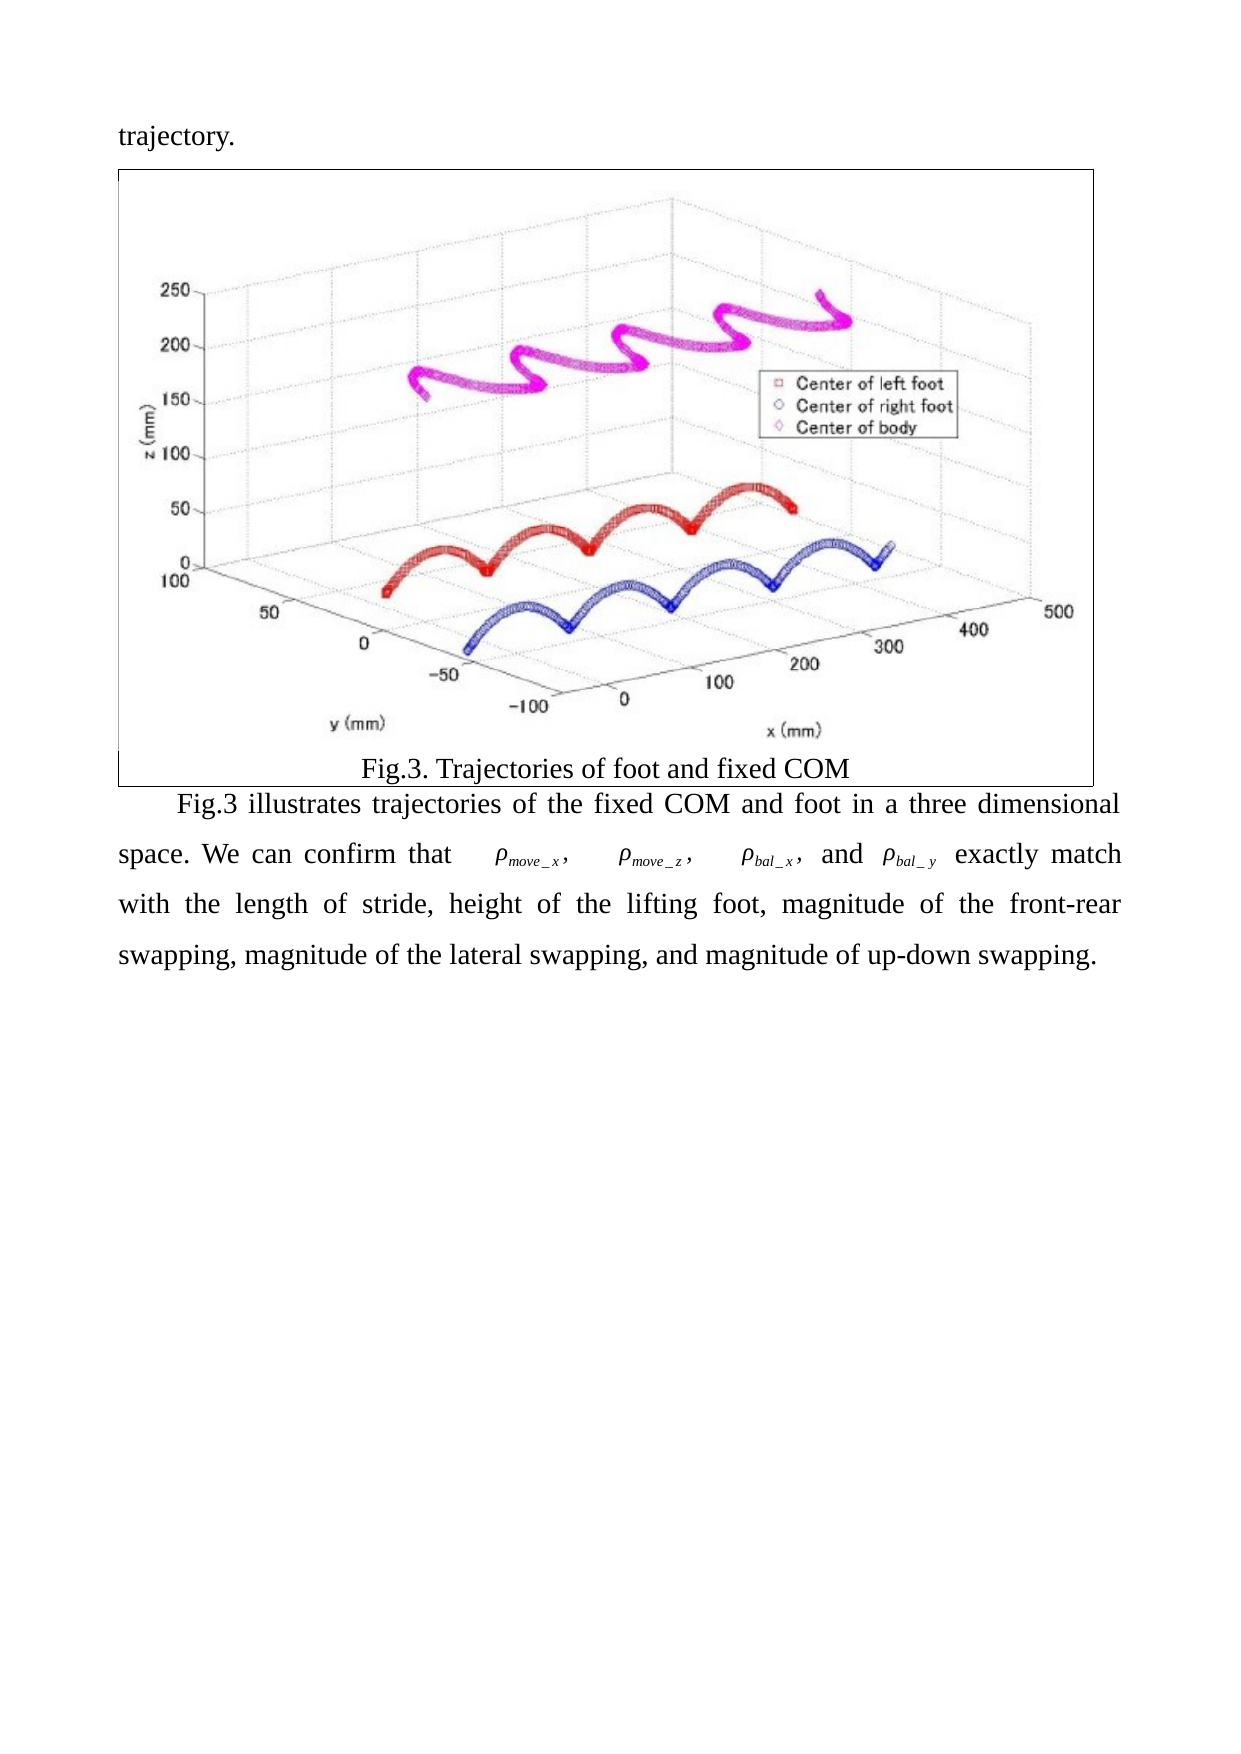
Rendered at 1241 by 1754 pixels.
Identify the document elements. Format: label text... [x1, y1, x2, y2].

text Fig.3 illustrates trajectories of the fixed COM and foot in a three dimensional space. We can confirm that andexactly match with the length of stride, height of the lifting foot, magnitude of the front-rear swapping, magnitude of the lateral swapping, and magnitude of up-down swapping. [118, 212, 1122, 971]
picture [118, 181, 1093, 751]
text Fig.3 shows the operation of each oscillator in a front walking with parameter value The other parameter values not mentioned above are set to zero. and in Fig.2(c)(f)(i) correspond with position values of the foot trajectory. [118, 118, 1122, 152]
text Fig.3. Trajectories of foot and fixed COM [119, 751, 1092, 784]
